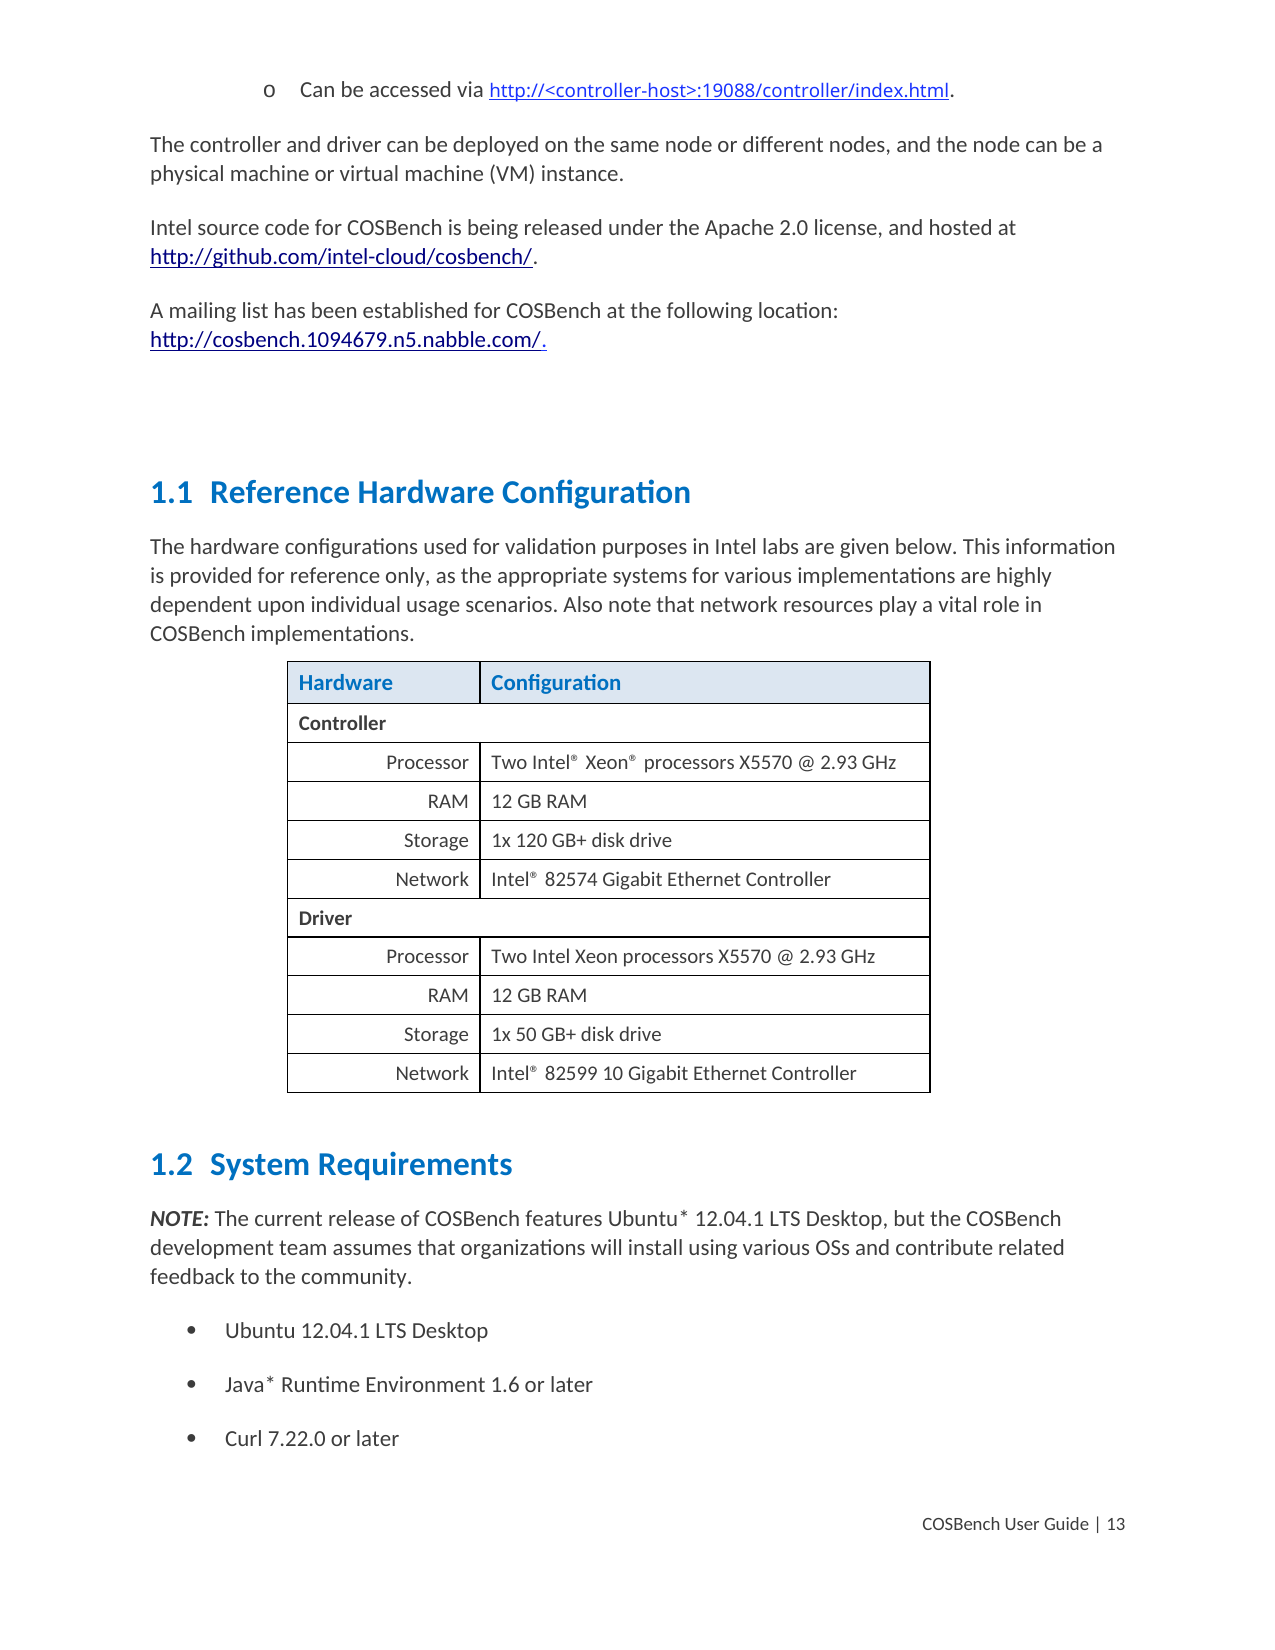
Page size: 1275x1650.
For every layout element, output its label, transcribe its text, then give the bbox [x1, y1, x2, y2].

list Java* Runtime Environment 1.6 or later [187, 1371, 1125, 1398]
table_cell Storage [288, 1015, 479, 1053]
table_cell Processor [288, 938, 479, 975]
text NOTE: The current release of COSBench features Ubuntu* 12.04.1 LTS Desktop, but the COSBench development team assumes that organizations will install using various OSs and contribute related feedback to the community. [150, 1204, 1125, 1290]
table_header Configuration [481, 662, 929, 703]
text The controller and driver can be deployed on the same node or different nodes, and the node can be a physical machine or virtual machine (VM) instance. [150, 130, 1125, 187]
subtitle System Requirements [150, 1143, 1125, 1184]
table_cell Storage [288, 821, 479, 858]
table_header Hardware [288, 662, 479, 703]
table_cell RAM [288, 782, 479, 819]
table_cell 1x 120 GB+ disk drive [481, 821, 929, 858]
table_cell 1x 50 GB+ disk drive [481, 1015, 929, 1053]
table_cell Two Intel Xeon processors X5570 @ 2.93 GHz [481, 938, 929, 975]
table_cell RAM [288, 976, 479, 1014]
table_cell Network [288, 860, 479, 897]
table_cell Intel® 82599 10 Gigabit Ethernet Controller [481, 1054, 929, 1092]
table_cell Driver [288, 899, 929, 936]
table_cell Two Intel® Xeon® processors X5570 @ 2.93 GHz [481, 743, 929, 781]
table_cell Intel® 82574 Gigabit Ethernet Controller [481, 860, 929, 897]
table_cell Network [288, 1054, 479, 1092]
list Ubuntu 12.04.1 LTS Desktop [187, 1316, 1125, 1344]
list Can be accessed via http://<controller-host>:19088/controller/index.html. [262, 75, 1125, 104]
list Curl 7.22.0 or later [187, 1424, 1125, 1453]
text Intel source code for COSBench is being released under the Apache 2.0 license, and hosted at http://github.com/intel-cloud/cosbench/. [150, 213, 1125, 271]
table_cell Processor [288, 743, 479, 781]
table_cell Controller [288, 704, 929, 742]
text A mailing list has been established for COSBench at the following location: http://cosbench.1094679.n5.nabble.com/. [150, 297, 1125, 354]
text The hardware configurations used for validation purposes in Intel labs are given below. This information is provided for reference only, as the appropriate systems for various implementations are highly dependent upon individual usage scenarios. Also note that network resources play a vital role in COSBench implementations. [150, 532, 1125, 647]
subtitle Reference Hardware Configuration [150, 471, 1125, 512]
table_cell 12 GB RAM [481, 782, 929, 819]
table_cell 12 GB RAM [481, 976, 929, 1014]
